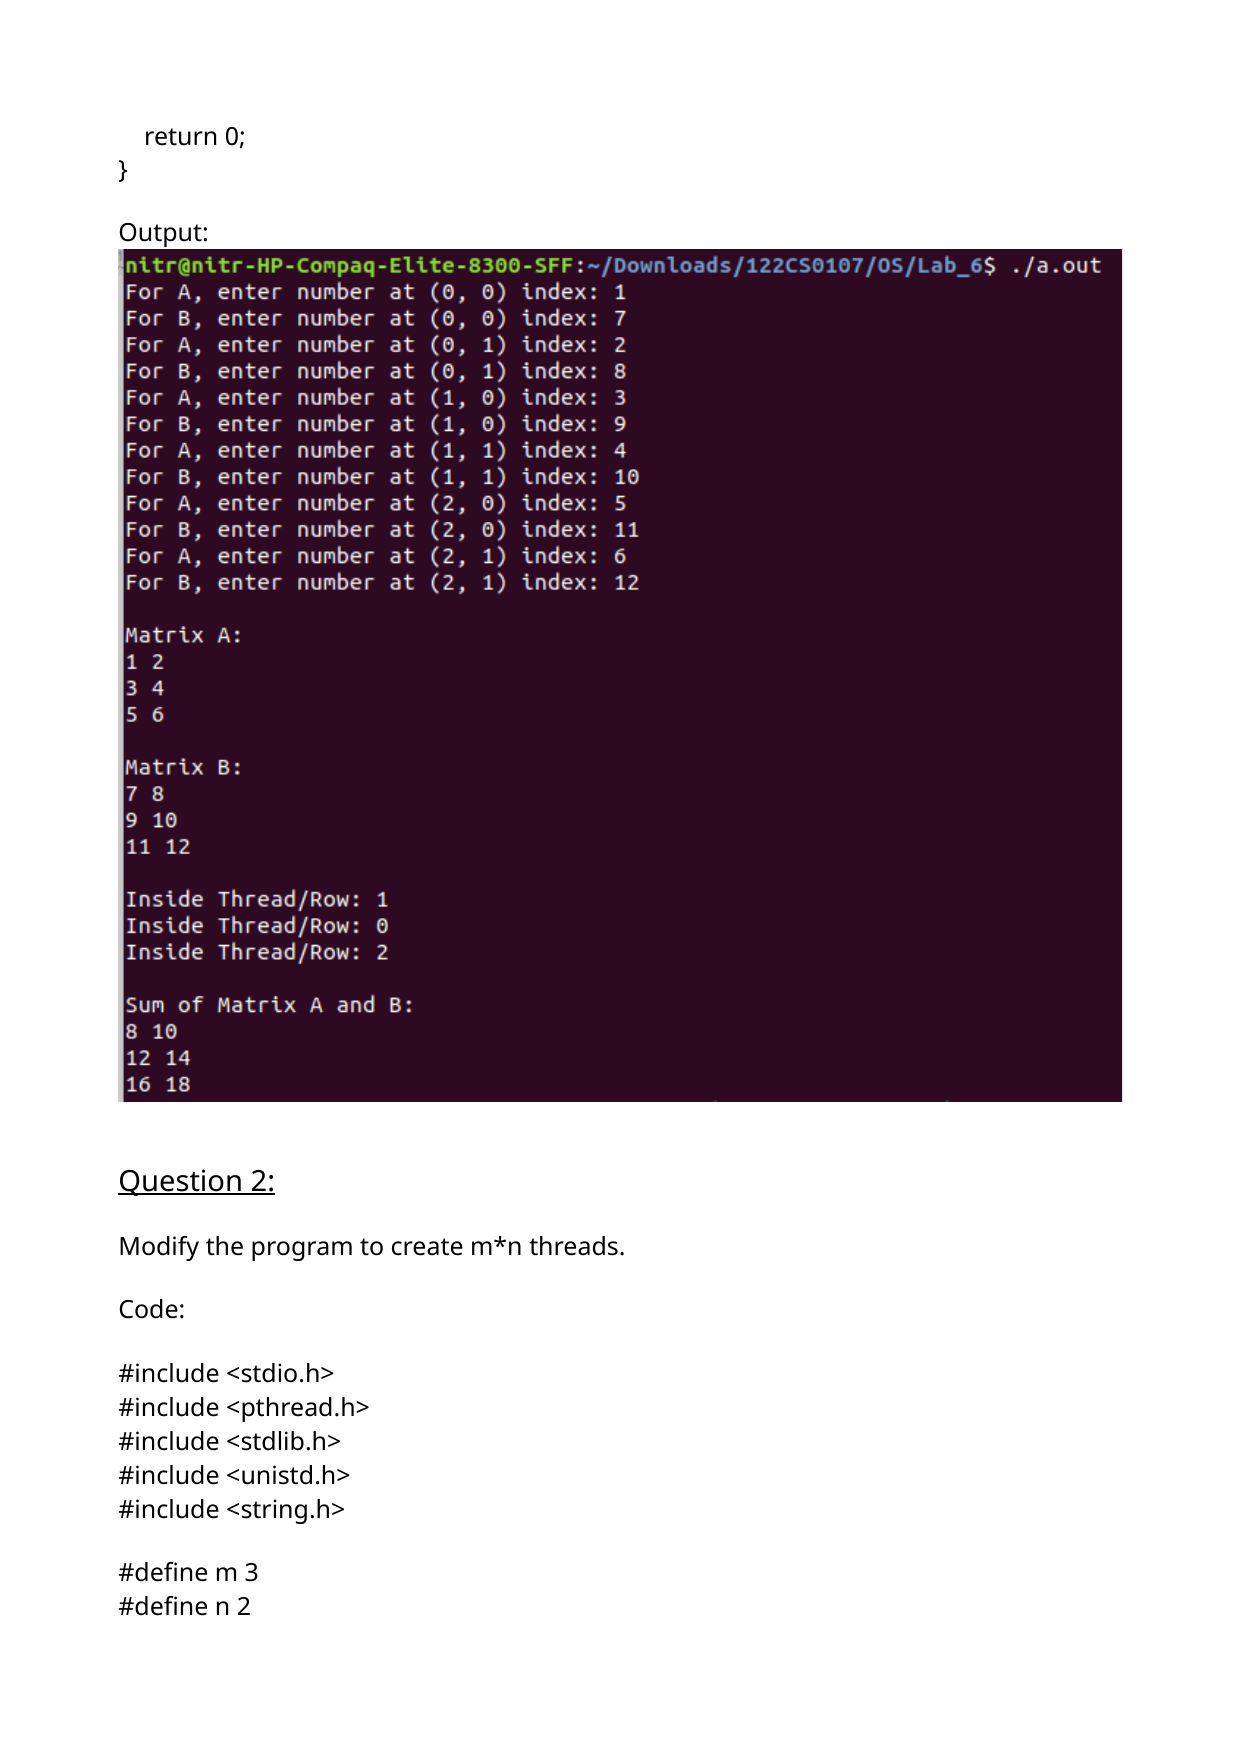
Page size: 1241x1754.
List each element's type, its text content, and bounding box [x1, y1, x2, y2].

text } [118, 152, 1122, 186]
text Question 2: [118, 1160, 1122, 1199]
text #include <pthread.h> [118, 1389, 1122, 1423]
text #define m 3 [118, 1555, 1122, 1589]
text #include <stdio.h> [118, 1355, 1122, 1389]
text Modify the program to create m*n threads. [118, 1229, 1122, 1263]
text return 0; [118, 118, 1122, 152]
text #include <string.h> [118, 1491, 1122, 1526]
text #include <unistd.h> [118, 1457, 1122, 1491]
picture [118, 249, 1123, 1102]
text #define n 2 [118, 1589, 1122, 1623]
text #include <stdlib.h> [118, 1423, 1122, 1457]
text Output: [118, 215, 1122, 249]
text Code: [118, 1292, 1122, 1326]
